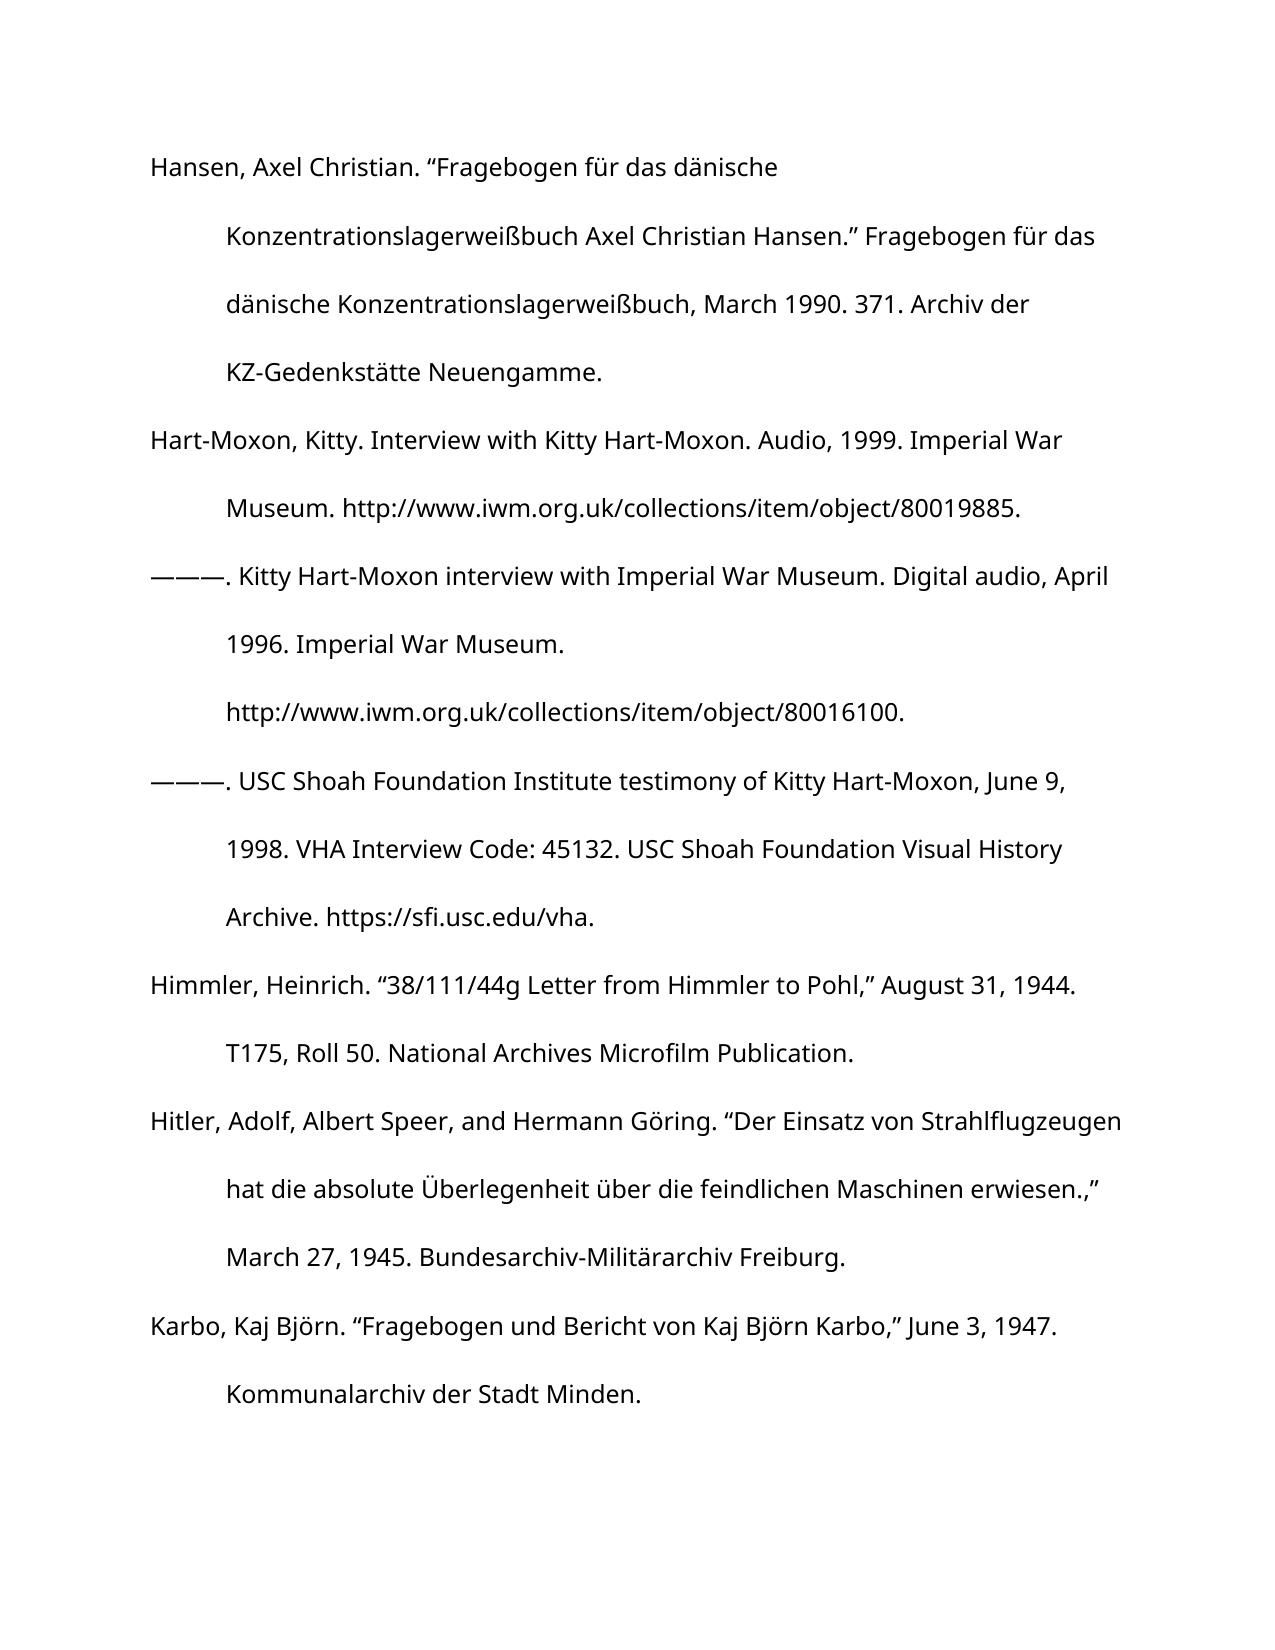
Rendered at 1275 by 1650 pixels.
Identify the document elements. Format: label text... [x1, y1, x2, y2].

text Hart-Moxon, Kitty. Interview with Kitty Hart-Moxon. Audio, 1999. Imperial War Museum. http://www.iwm.org.uk/collections/item/object/80019885. [150, 422, 1125, 525]
text ———. Kitty Hart-Moxon interview with Imperial War Museum. Digital audio, April 1996. Imperial War Museum. http://www.iwm.org.uk/collections/item/object/80016100. [150, 559, 1125, 729]
text ———. USC Shoah Foundation Institute testimony of Kitty Hart-Moxon, June 9, 1998. VHA Interview Code: 45132. USC Shoah Foundation Visual History Archive. https://sfi.usc.edu/vha. [150, 763, 1125, 933]
text Hansen, Axel Christian. “Fragebogen für das dänische Konzentrationslagerweißbuch Axel Christian Hansen.” Fragebogen für das dänische Konzentrationslagerweißbuch, March 1990. 371. Archiv der KZ‑Gedenkstätte Neuengamme. [150, 150, 1125, 388]
text Hitler, Adolf, Albert Speer, and Hermann Göring. “Der Einsatz von Strahlflugzeugen hat die absolute Überlegenheit über die feindlichen Maschinen erwiesen.,” March 27, 1945. Bundesarchiv-Militärarchiv Freiburg. [150, 1104, 1125, 1274]
text Karbo, Kaj Björn. “Fragebogen und Bericht von Kaj Björn Karbo,” June 3, 1947. Kommunalarchiv der Stadt Minden. [150, 1308, 1125, 1410]
text Himmler, Heinrich. “38/111/44g Letter from Himmler to Pohl,” August 31, 1944. T175, Roll 50. National Archives Microfilm Publication. [150, 967, 1125, 1070]
